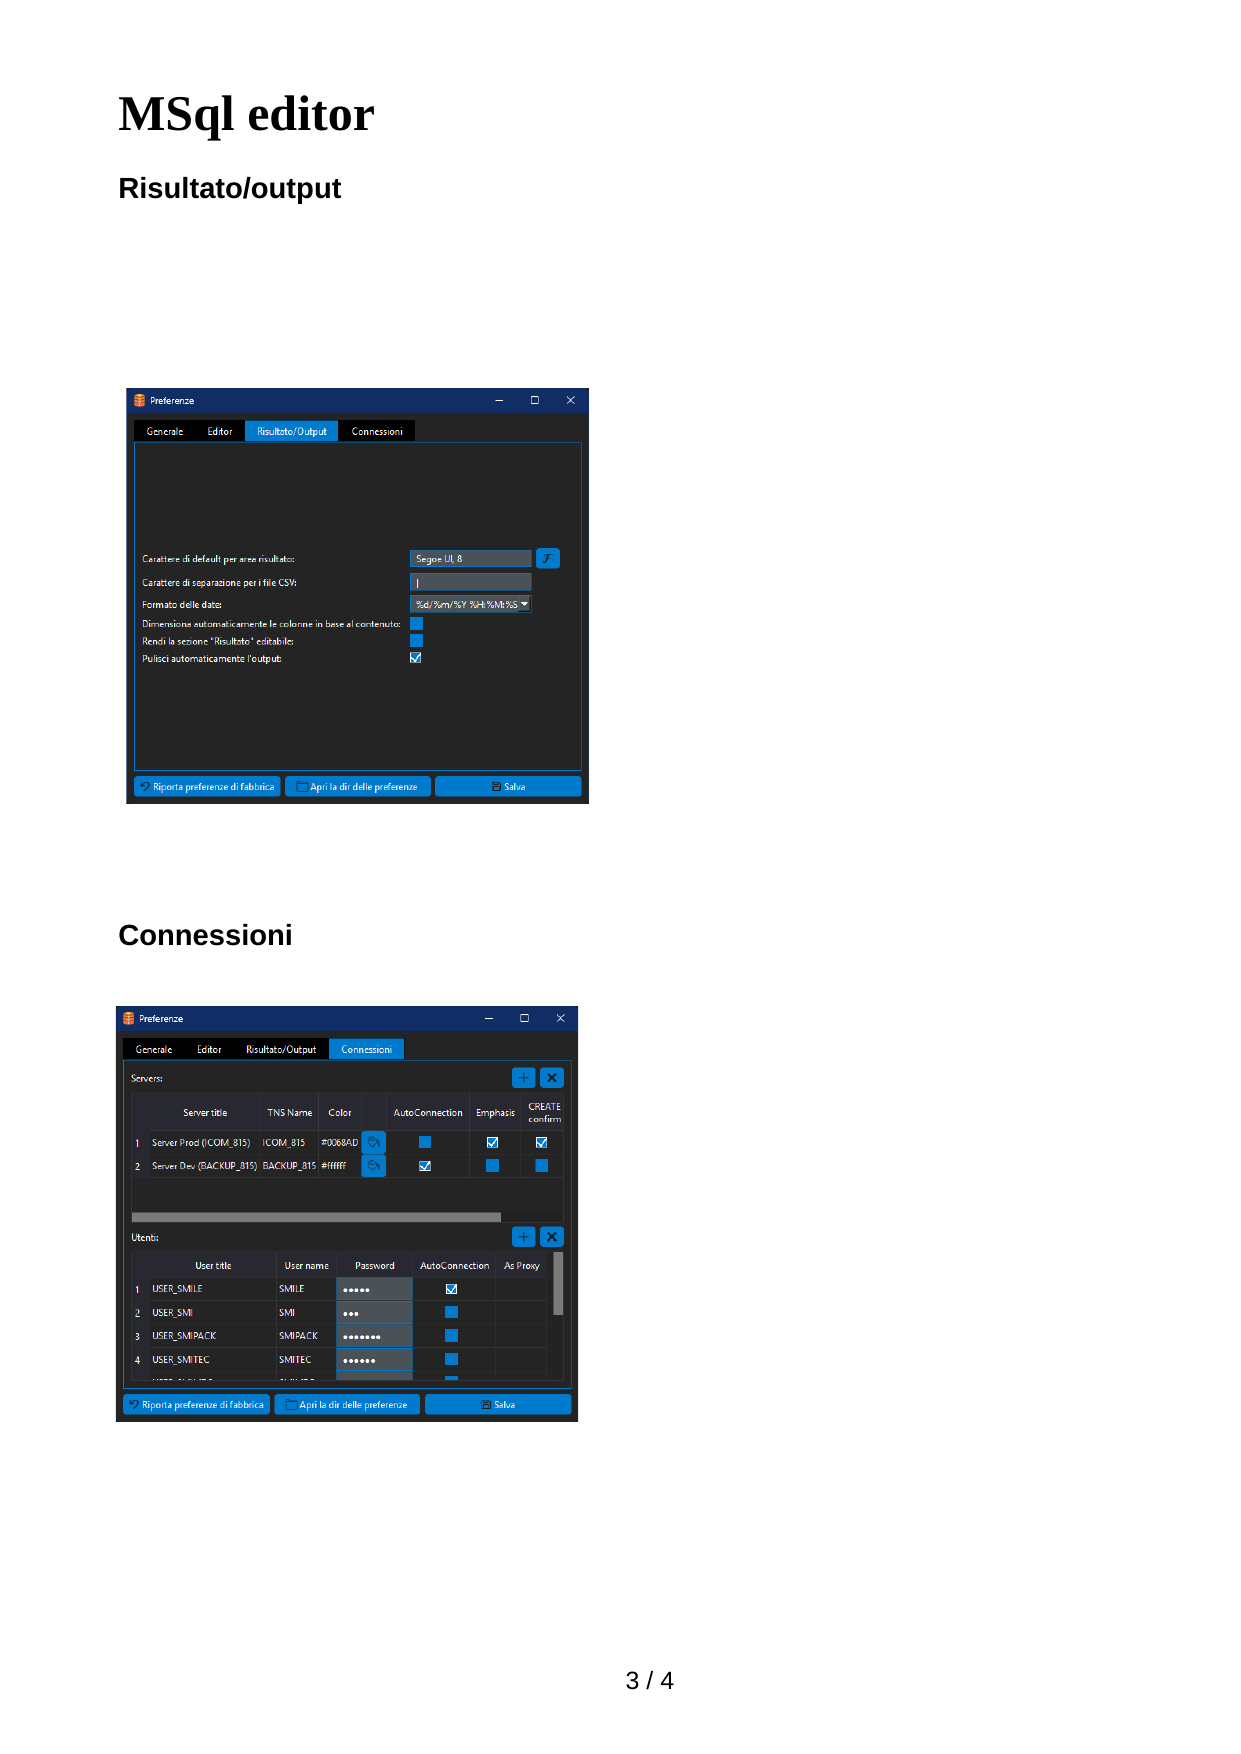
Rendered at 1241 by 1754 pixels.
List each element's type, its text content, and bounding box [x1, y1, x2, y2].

subtitle Risultato/output [118, 171, 1181, 204]
picture [126, 388, 589, 804]
picture [115, 1006, 579, 1422]
subtitle Connessioni [118, 918, 1181, 951]
